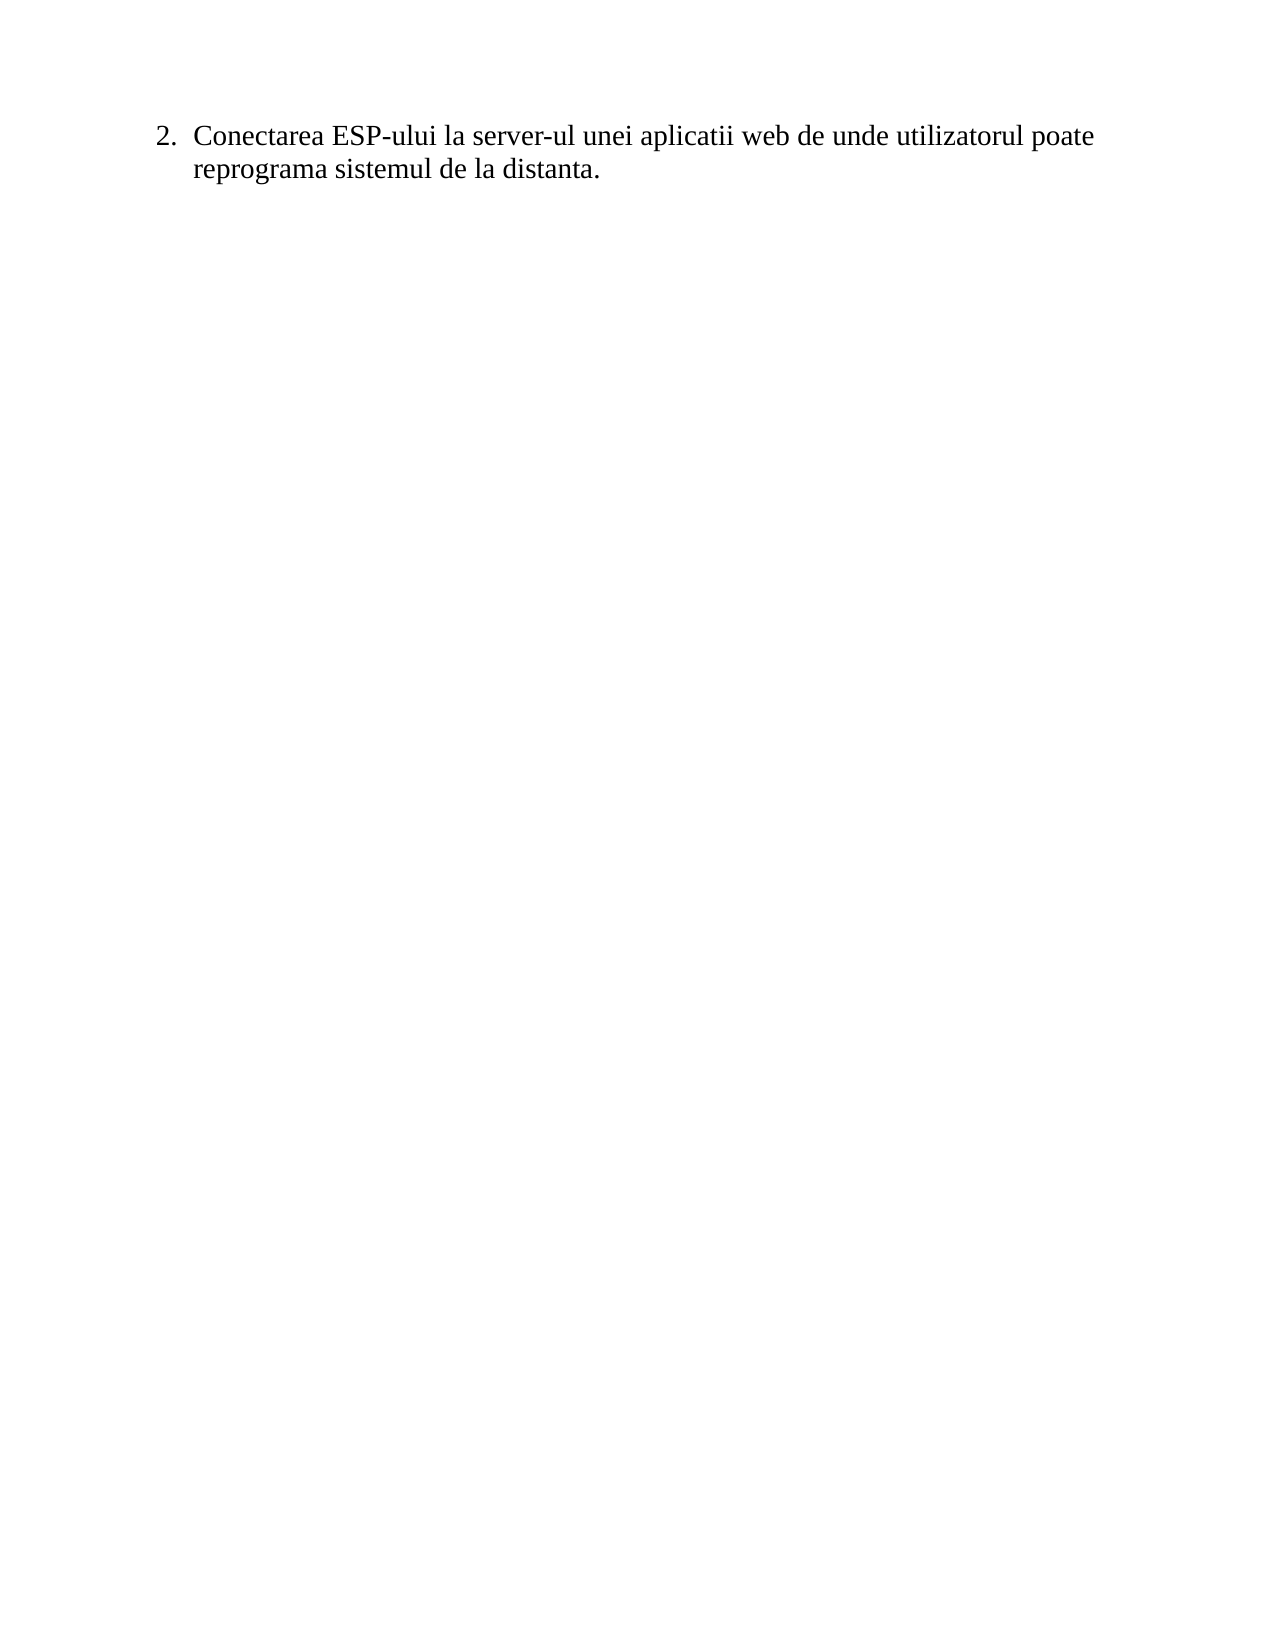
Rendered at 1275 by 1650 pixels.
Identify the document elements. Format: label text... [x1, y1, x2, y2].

list Conectarea ESP-ului la server-ul unei aplicatii web de unde utilizatorul poate reprograma sistemul de la distanta. [156, 118, 1157, 185]
